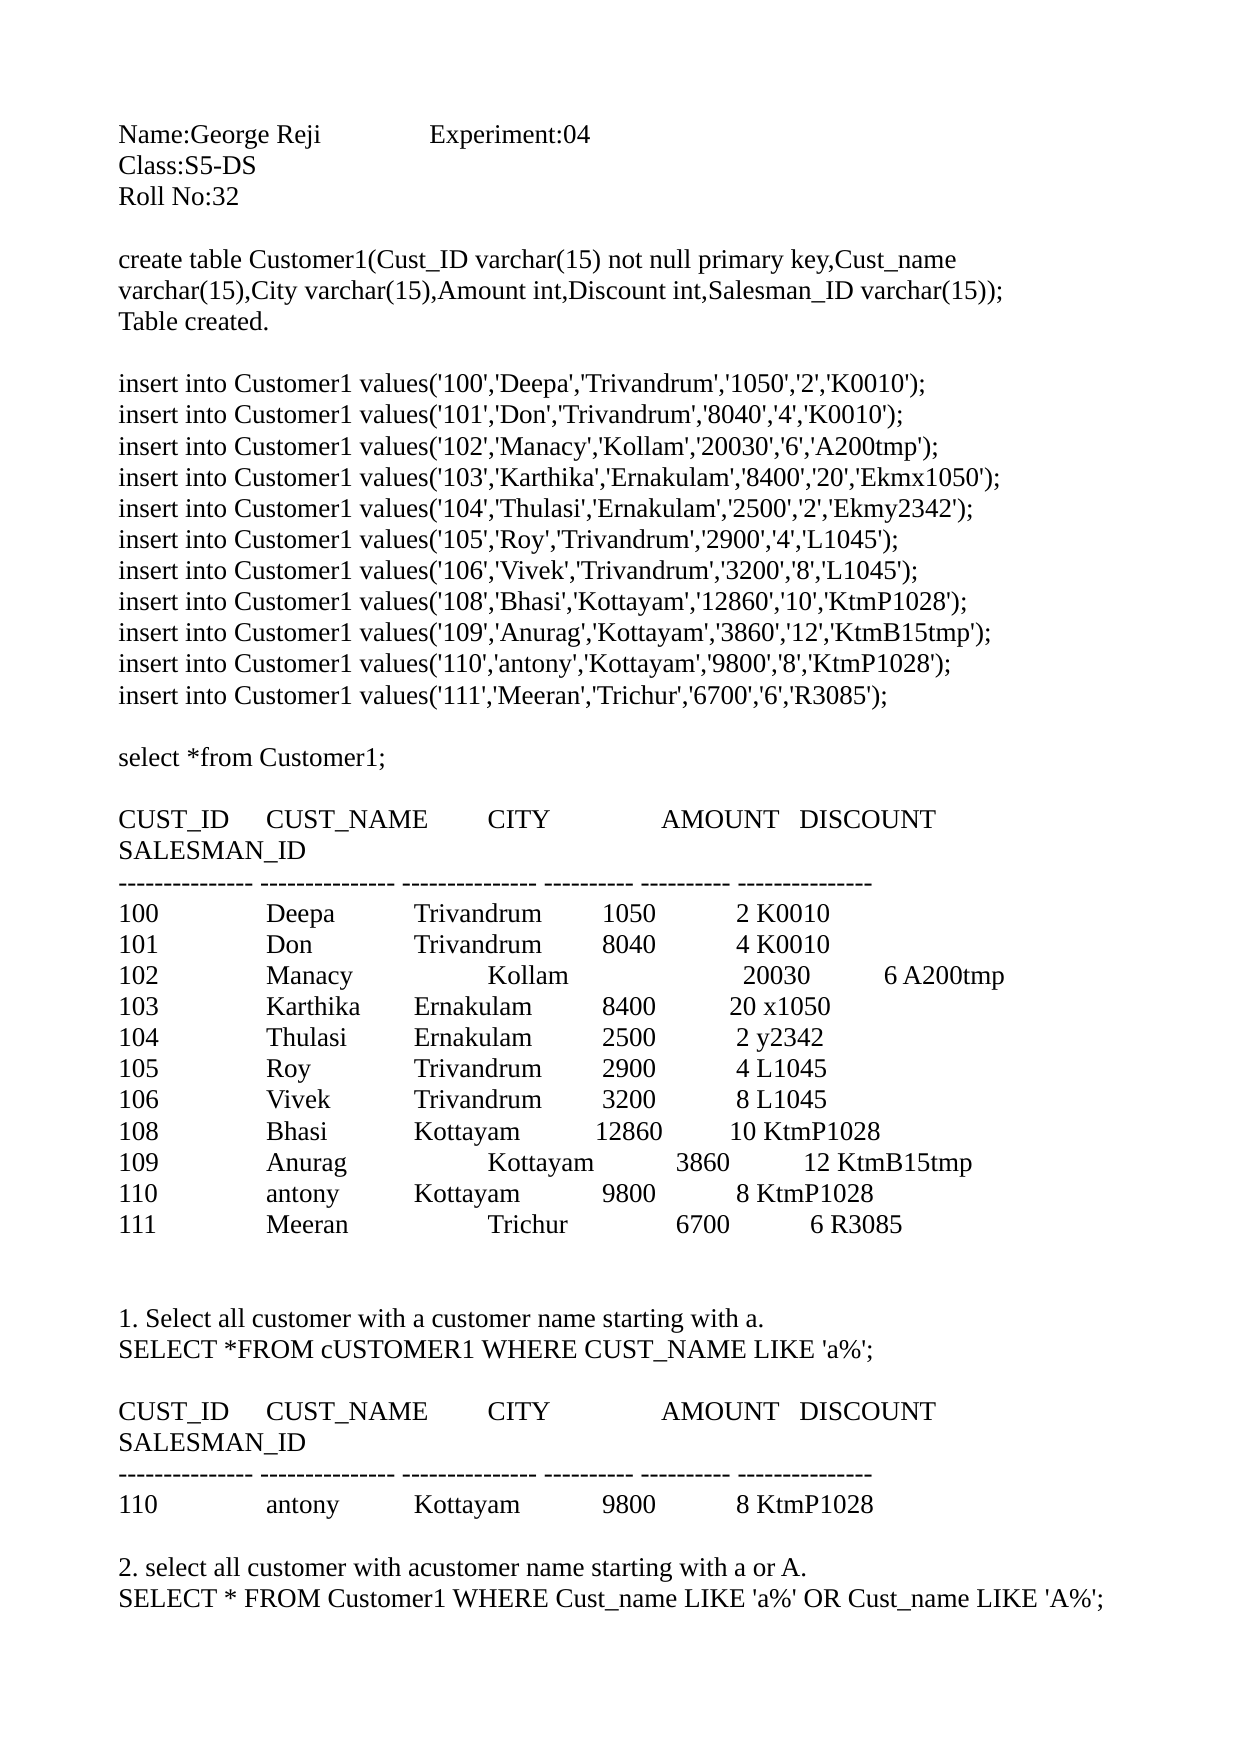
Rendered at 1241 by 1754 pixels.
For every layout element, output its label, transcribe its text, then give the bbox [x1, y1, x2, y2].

text insert into Customer1 values('108','Bhasi','Kottayam','12860','10','KtmP1028'); [118, 585, 1122, 616]
text SELECT * FROM Customer1 WHERE Cust_name LIKE 'a%' OR Cust_name LIKE 'A%'; [118, 1582, 1122, 1613]
text 109 Anurag Kottayam 3860 12 KtmB15tmp [118, 1146, 1122, 1177]
text --------------- --------------- --------------- ---------- ---------- --------------- [118, 866, 1122, 897]
text 110 antony Kottayam 9800 8 KtmP1028 [118, 1177, 1122, 1208]
text 101 Don Trivandrum 8040 4 K0010 [118, 928, 1122, 959]
text 108 Bhasi Kottayam 12860 10 KtmP1028 [118, 1115, 1122, 1146]
text 103 Karthika Ernakulam 8400 20 x1050 [118, 990, 1122, 1021]
text --------------- --------------- --------------- ---------- ---------- --------------- [118, 1457, 1122, 1488]
text insert into Customer1 values('109','Anurag','Kottayam','3860','12','KtmB15tmp'); [118, 616, 1122, 648]
text insert into Customer1 values('104','Thulasi','Ernakulam','2500','2','Ekmy2342'); [118, 492, 1122, 523]
text insert into Customer1 values('105','Roy','Trivandrum','2900','4','L1045'); [118, 523, 1122, 554]
text 100 Deepa Trivandrum 1050 2 K0010 [118, 897, 1122, 928]
text Table created. [118, 305, 1122, 336]
text insert into Customer1 values('103','Karthika','Ernakulam','8400','20','Ekmx1050'); [118, 461, 1122, 492]
text 111 Meeran Trichur 6700 6 R3085 [118, 1208, 1122, 1239]
text Roll No:32 [118, 180, 1122, 212]
text 2. select all customer with acustomer name starting with a or A. [118, 1551, 1122, 1582]
text CUST_ID CUST_NAME CITY AMOUNT DISCOUNT SALESMAN_ID [118, 1395, 1122, 1457]
text 102 Manacy Kollam 20030 6 A200tmp [118, 959, 1122, 990]
text insert into Customer1 values('101','Don','Trivandrum','8040','4','K0010'); [118, 398, 1122, 429]
text Class:S5-DS [118, 149, 1122, 180]
text 110 antony Kottayam 9800 8 KtmP1028 [118, 1488, 1122, 1520]
text select *from Customer1; [118, 741, 1122, 772]
text 104 Thulasi Ernakulam 2500 2 y2342 [118, 1021, 1122, 1052]
text 106 Vivek Trivandrum 3200 8 L1045 [118, 1084, 1122, 1115]
text insert into Customer1 values('111','Meeran','Trichur','6700','6','R3085'); [118, 679, 1122, 710]
text CUST_ID CUST_NAME CITY AMOUNT DISCOUNT SALESMAN_ID [118, 803, 1122, 866]
text 105 Roy Trivandrum 2900 4 L1045 [118, 1052, 1122, 1084]
text create table Customer1(Cust_ID varchar(15) not null primary key,Cust_name varchar(15),City varchar(15),Amount int,Discount int,Salesman_ID varchar(15)); [118, 243, 1122, 305]
text insert into Customer1 values('102','Manacy','Kollam','20030','6','A200tmp'); [118, 429, 1122, 461]
text SELECT *FROM cUSTOMER1 WHERE CUST_NAME LIKE 'a%'; [118, 1333, 1122, 1364]
text Name:George Reji Experiment:04 [118, 118, 1122, 149]
text insert into Customer1 values('106','Vivek','Trivandrum','3200','8','L1045'); [118, 554, 1122, 585]
text insert into Customer1 values('110','antony','Kottayam','9800','8','KtmP1028'); [118, 648, 1122, 679]
text insert into Customer1 values('100','Deepa','Trivandrum','1050','2','K0010'); [118, 367, 1122, 398]
text 1. Select all customer with a customer name starting with a. [118, 1302, 1122, 1333]
